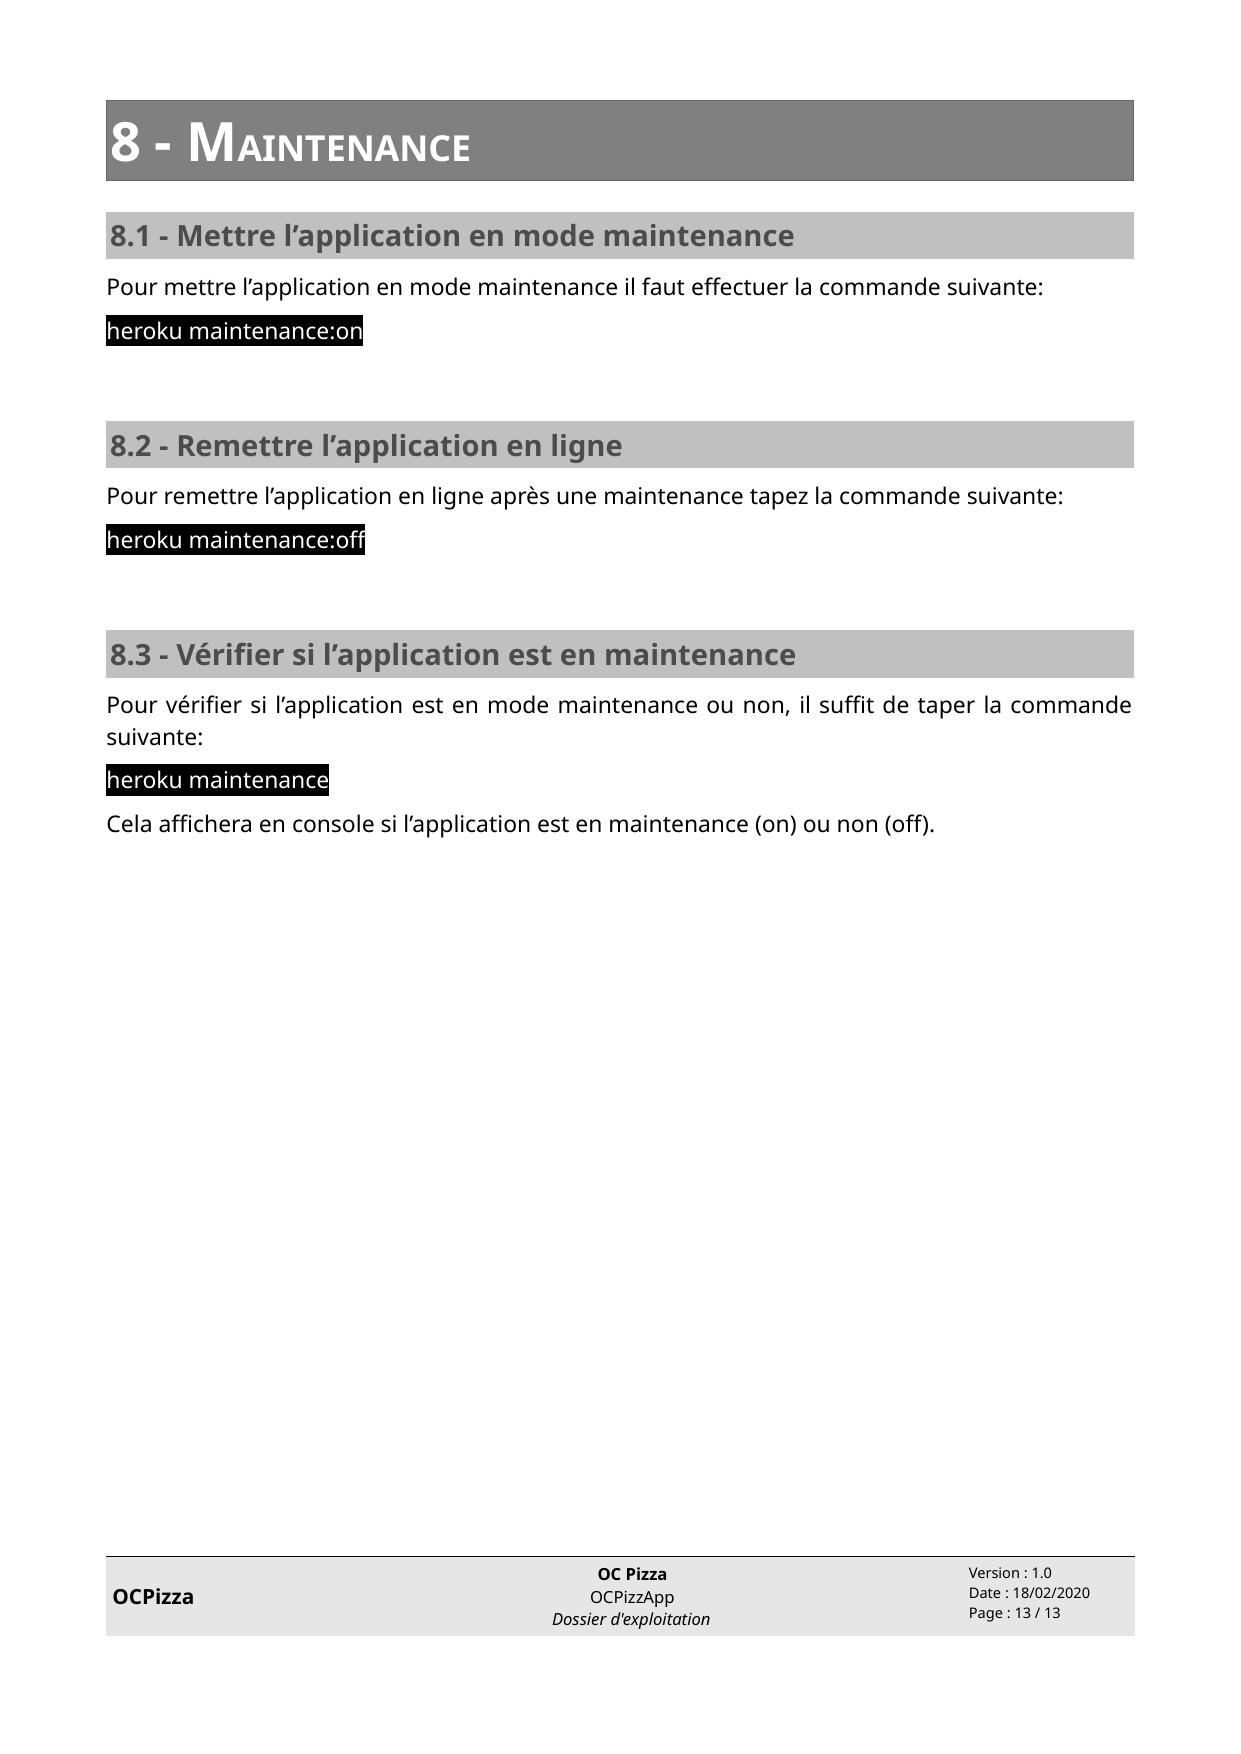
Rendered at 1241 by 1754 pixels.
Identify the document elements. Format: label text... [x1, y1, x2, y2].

subtitle Maintenance [107, 101, 1133, 180]
text heroku maintenance:on [106, 315, 1134, 346]
text Pour mettre l’application en mode maintenance il faut effectuer la commande suivante: [106, 271, 1134, 302]
text Pour remettre l’application en ligne après une maintenance tapez la commande suivante: [106, 480, 1134, 512]
text Pour vérifier si l’application est en mode maintenance ou non, il suffit de taper la commande suivante: [106, 689, 1134, 752]
text Cela affichera en console si l’application est en maintenance (on) ou non (off). [106, 808, 1134, 839]
text heroku maintenance [106, 764, 1134, 796]
subtitle Mettre l’application en mode maintenance [107, 213, 1133, 258]
subtitle Remettre l’application en ligne [107, 423, 1133, 467]
subtitle Vérifier si l’application est en maintenance [107, 631, 1133, 677]
text heroku maintenance:off [106, 524, 1134, 555]
